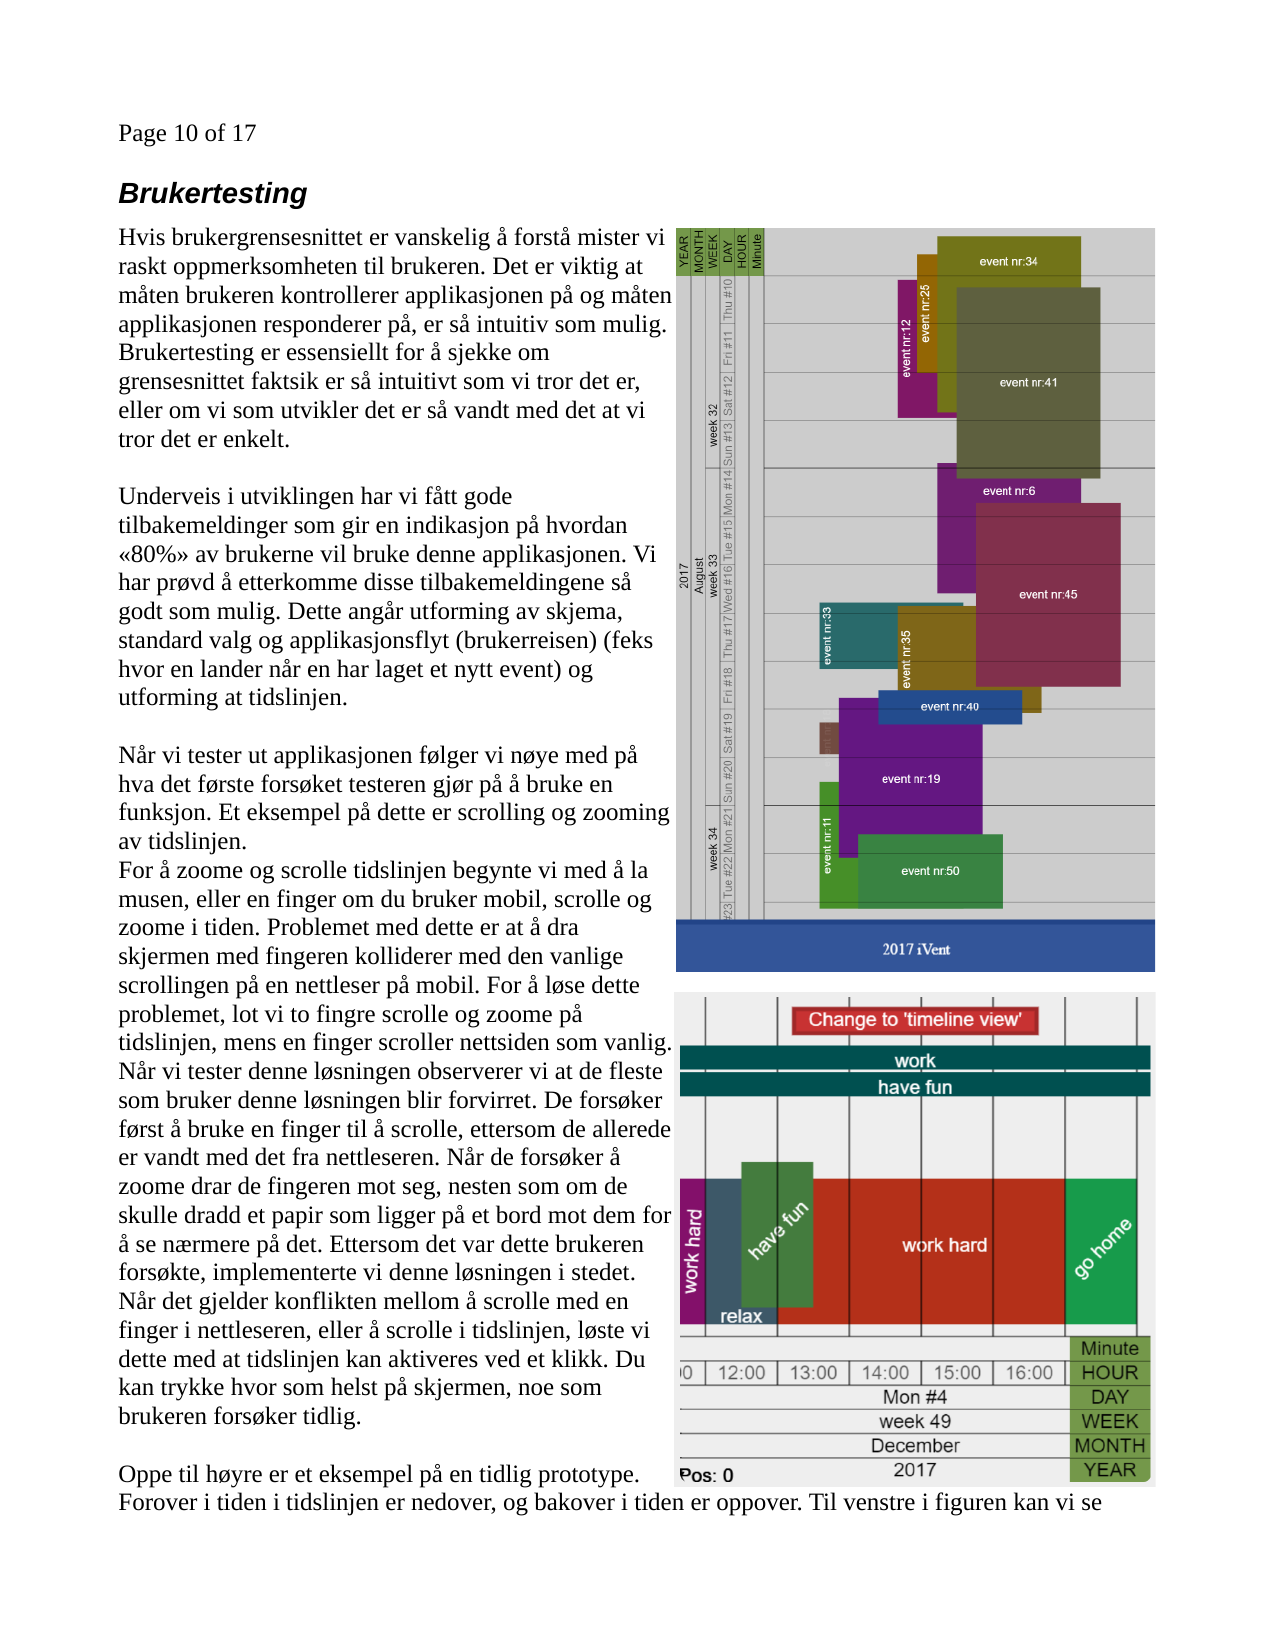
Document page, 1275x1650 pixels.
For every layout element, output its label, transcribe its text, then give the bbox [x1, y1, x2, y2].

text Oppe til høyre er et eksempel på en tidlig prototype. Forover i tiden i tidslinjen er nedover, og bakover i tiden er oppover. Til venstre i figuren kan vi se [118, 1459, 1157, 1516]
picture [676, 228, 1156, 972]
text Underveis i utviklingen har vi fått gode tilbakemeldinger som gir en indikasjon på hvordan «80%» av brukerne vil bruke denne applikasjonen. Vi har prøvd å etterkomme disse tilbakemeldingene så godt som mulig. Dette angår utforming av skjema, standard valg og applikasjonsflyt (brukerreisen) (feks hvor en lander når en har laget et nytt event) og utforming at tidslinjen. [118, 481, 676, 711]
subtitle Brukertesting [118, 176, 1157, 210]
text Hvis brukergrensesnittet er vanskelig å forstå mister vi raskt oppmerksomheten til brukeren. Det er viktig at måten brukeren kontrollerer applikasjonen på og måten applikasjonen responderer på, er så intuitiv som mulig. Brukertesting er essensiellt for å sjekke om grensesnittet faktsik er så intuitivt som vi tror det er, eller om vi som utvikler det er så vandt med det at vi tror det er enkelt. [118, 222, 1157, 452]
text For å zoome og scrolle tidslinjen begynte vi med å la musen, eller en finger om du bruker mobil, scrolle og zoome i tiden. Problemet med dette er at å dra skjermen med fingeren kolliderer med den vanlige scrollingen på en nettleser på mobil. For å løse dette problemet, lot vi to fingre scrolle og zoome på tidslinjen, mens en finger scroller nettsiden som vanlig. Når vi tester denne løsningen observerer vi at de fleste som bruker denne løsningen blir forvirret. De forsøker først å bruke en finger til å scrolle, ettersom de allerede er vandt med det fra nettleseren. Når de forsøker å zoome drar de fingeren mot seg, nesten som om de skulle dradd et papir som ligger på et bord mot dem for å se nærmere på det. Ettersom det var dette brukeren forsøkte, implementerte vi denne løsningen i stedet. Når det gjelder konflikten mellom å scrolle med en finger i nettleseren, eller å scrolle i tidslinjen, løste vi dette med at tidslinjen kan aktiveres ved et klikk. Du kan trykke hvor som helst på skjermen, noe som brukeren forsøker tidlig. [118, 855, 1157, 1430]
text Når vi tester ut applikasjonen følger vi nøye med på hva det første forsøket testeren gjør på å bruke en funksjon. Et eksempel på dette er scrolling og zooming av tidslinjen. [118, 740, 676, 855]
picture [674, 992, 1156, 1487]
